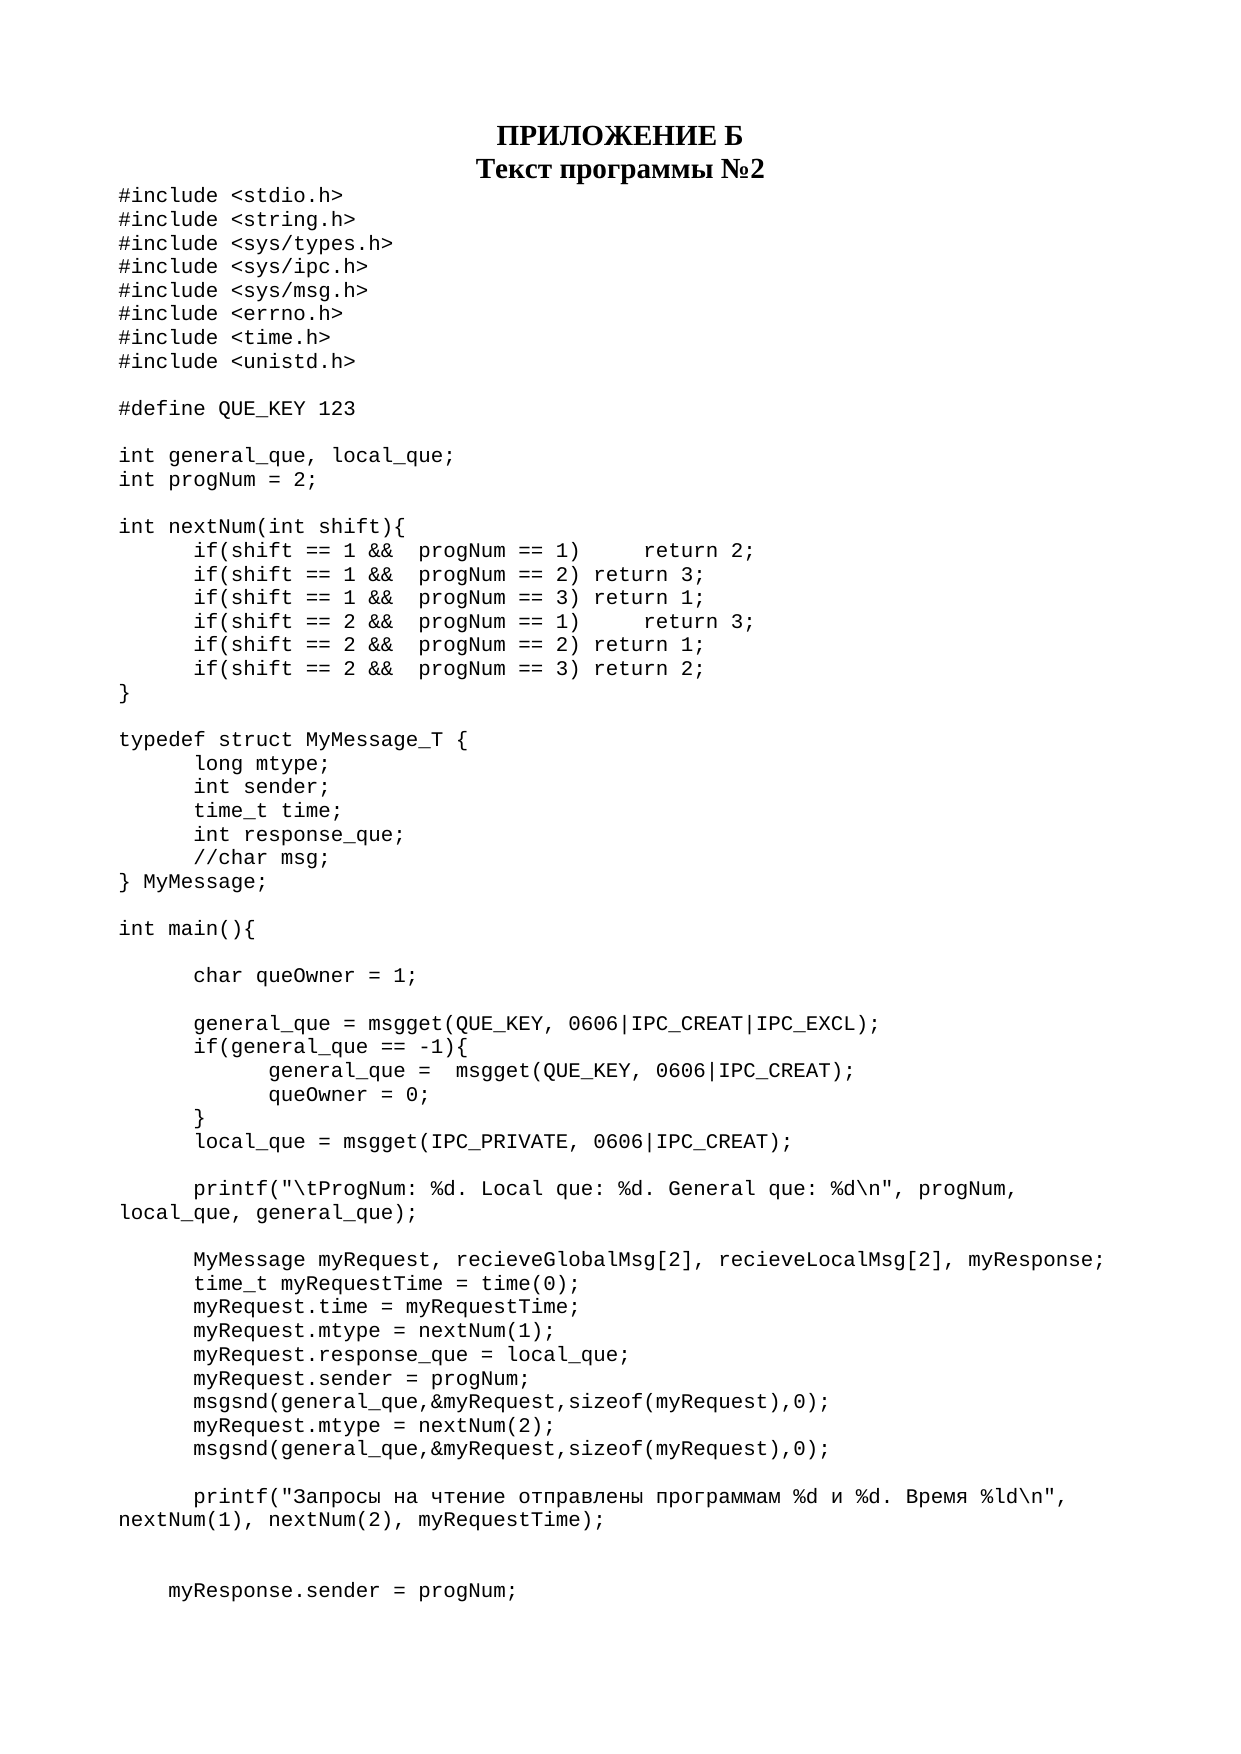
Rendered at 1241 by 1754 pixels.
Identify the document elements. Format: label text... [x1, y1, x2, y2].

text #include <time.h> [118, 327, 1122, 351]
text msgsnd(general_que,&myRequest,sizeof(myRequest),0); [118, 1391, 1122, 1415]
text myResponse.sender = progNum; [118, 1580, 1122, 1604]
text char queOwner = 1; [118, 966, 1122, 989]
text int nextNum(int shift){ [118, 516, 1122, 540]
text printf("Запросы на чтение отправлены программам %d и %d. Время %ld\n", nextNum(1), nextNum(2), myRequestTime); [118, 1486, 1122, 1533]
text general_que = msgget(QUE_KEY, 0606|IPC_CREAT); [118, 1060, 1122, 1084]
text myRequest.mtype = nextNum(1); [118, 1320, 1122, 1344]
text int general_que, local_que; [118, 445, 1122, 469]
text myRequest.response_que = local_que; [118, 1344, 1122, 1367]
text //char msg; [118, 847, 1122, 871]
text typedef struct MyMessage_T { [118, 729, 1122, 753]
text #include <string.h> [118, 209, 1122, 232]
text int sender; [118, 776, 1122, 800]
text if(shift == 1 && progNum == 3) return 1; [118, 587, 1122, 611]
text myRequest.time = myRequestTime; [118, 1297, 1122, 1320]
text #include <sys/msg.h> [118, 280, 1122, 303]
text myRequest.mtype = nextNum(2); [118, 1415, 1122, 1438]
text if(shift == 2 && progNum == 1) return 3; [118, 611, 1122, 634]
text int main(){ [118, 918, 1122, 942]
text if(shift == 2 && progNum == 2) return 1; [118, 634, 1122, 658]
text #include <errno.h> [118, 303, 1122, 327]
text #include <unistd.h> [118, 351, 1122, 374]
text } [118, 1107, 1122, 1131]
text msgsnd(general_que,&myRequest,sizeof(myRequest),0); [118, 1438, 1122, 1462]
text myRequest.sender = progNum; [118, 1367, 1122, 1391]
text queOwner = 0; [118, 1084, 1122, 1107]
text time_t myRequestTime = time(0); [118, 1273, 1122, 1297]
text general_que = msgget(QUE_KEY, 0606|IPC_CREAT|IPC_EXCL); [118, 1013, 1122, 1036]
text if(shift == 1 && progNum == 1) return 2; [118, 540, 1122, 563]
text } MyMessage; [118, 871, 1122, 894]
text #include <sys/types.h> [118, 232, 1122, 256]
text #include <sys/ipc.h> [118, 256, 1122, 280]
text if(general_que == -1){ [118, 1036, 1122, 1060]
text time_t time; [118, 800, 1122, 824]
text int response_que; [118, 824, 1122, 847]
text ПРИЛОЖЕНИЕ Б [118, 118, 1122, 152]
text if(shift == 2 && progNum == 3) return 2; [118, 658, 1122, 682]
text int progNum = 2; [118, 469, 1122, 493]
text } [118, 682, 1122, 705]
text if(shift == 1 && progNum == 2) return 3; [118, 563, 1122, 587]
text printf("\tProgNum: %d. Local que: %d. General que: %d\n", progNum, local_que, general_que); [118, 1178, 1122, 1226]
text #define QUE_KEY 123 [118, 398, 1122, 422]
text Текст программы №2 [118, 152, 1122, 185]
text #include <stdio.h> [118, 185, 1122, 209]
text MyMessage myRequest, recieveGlobalMsg[2], recieveLocalMsg[2], myResponse; [118, 1249, 1122, 1273]
text local_que = msgget(IPC_PRIVATE, 0606|IPC_CREAT); [118, 1131, 1122, 1155]
text long mtype; [118, 753, 1122, 776]
